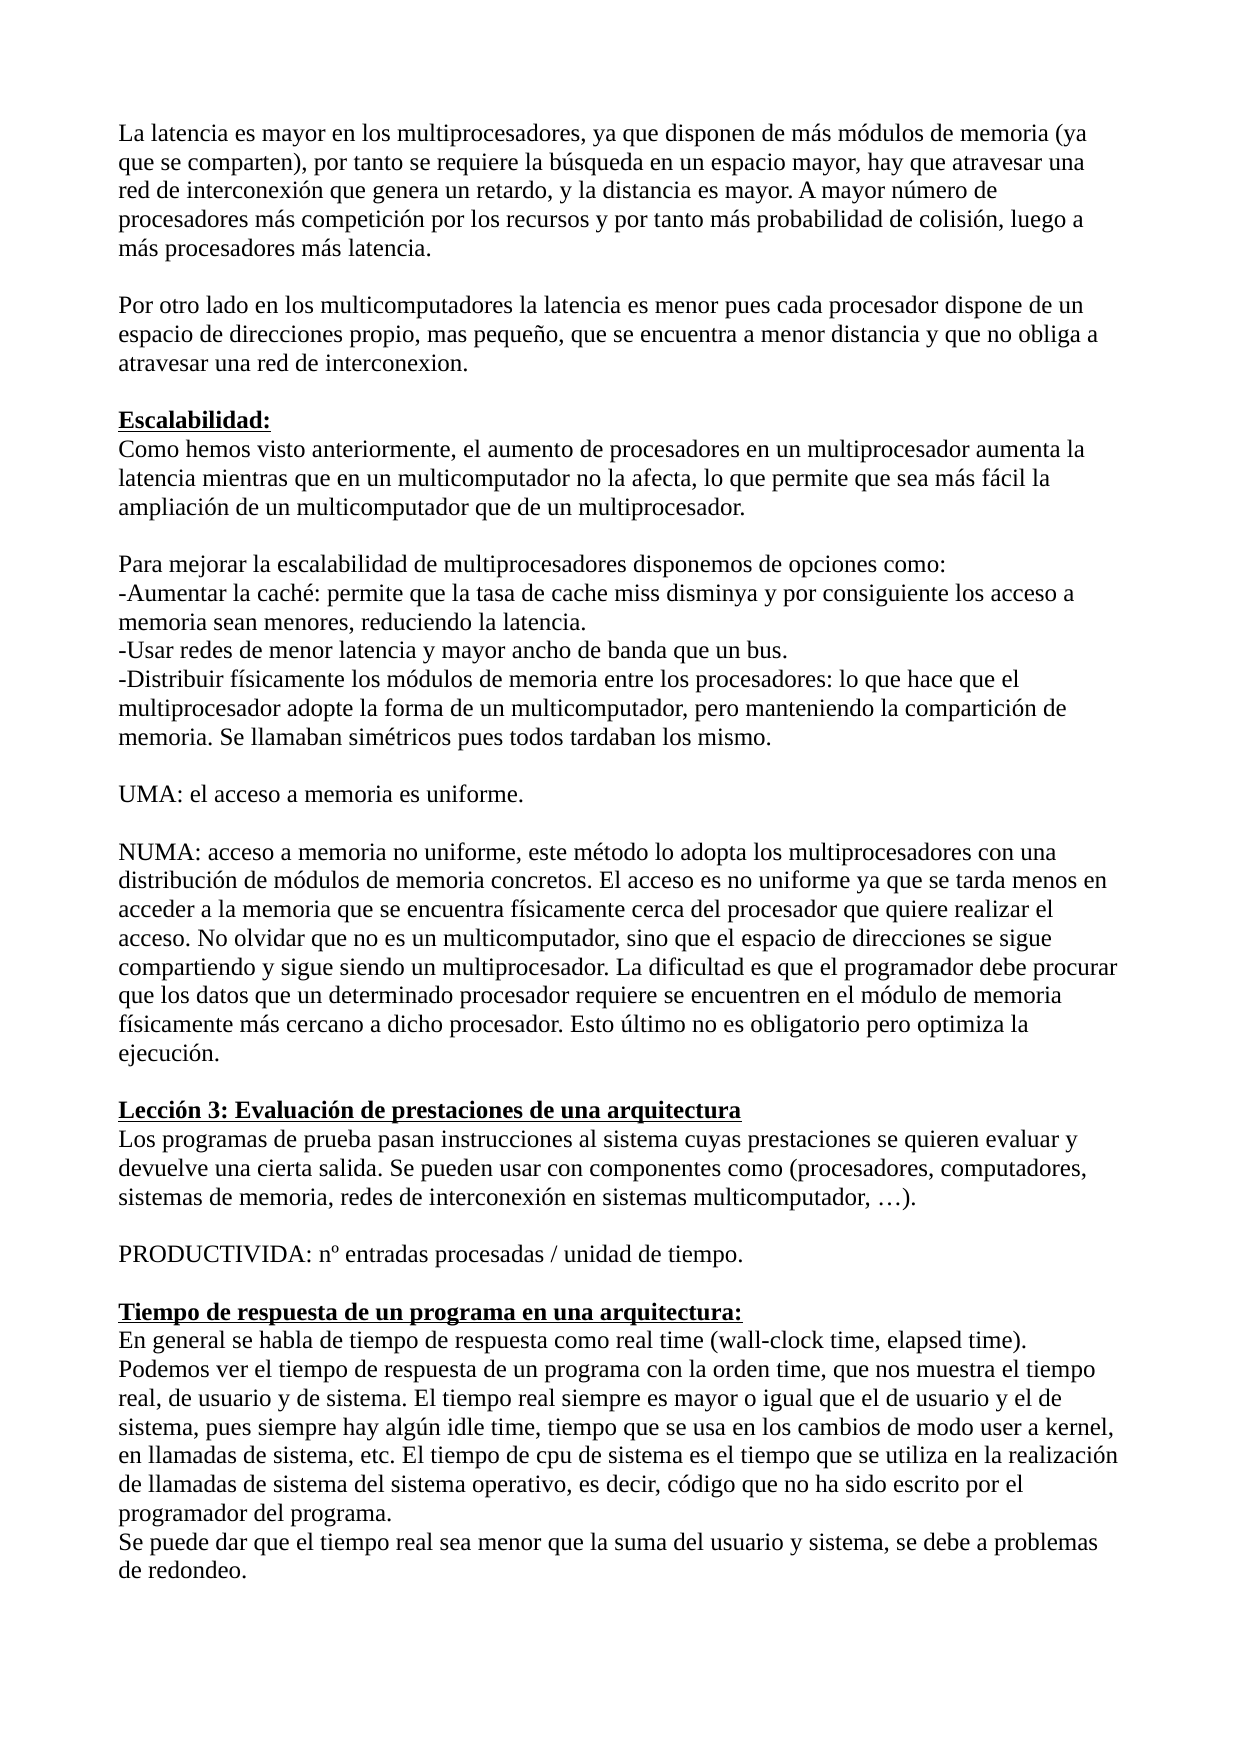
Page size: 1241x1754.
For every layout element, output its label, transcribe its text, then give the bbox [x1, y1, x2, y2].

text Por otro lado en los multicomputadores la latencia es menor pues cada procesador dispone de un espacio de direcciones propio, mas pequeño, que se encuentra a menor distancia y que no obliga a atravesar una red de interconexion. [118, 291, 1122, 377]
text La latencia es mayor en los multiprocesadores, ya que disponen de más módulos de memoria (ya que se comparten), por tanto se requiere la búsqueda en un espacio mayor, hay que atravesar una red de interconexión que genera un retardo, y la distancia es mayor. A mayor número de procesadores más competición por los recursos y por tanto más probabilidad de colisión, luego a más procesadores más latencia. [118, 118, 1122, 262]
text -Usar redes de menor latencia y mayor ancho de banda que un bus. [118, 636, 1122, 664]
text NUMA: acceso a memoria no uniforme, este método lo adopta los multiprocesadores con una distribución de módulos de memoria concretos. El acceso es no uniforme ya que se tarda menos en acceder a la memoria que se encuentra físicamente cerca del procesador que quiere realizar el acceso. No olvidar que no es un multicomputador, sino que el espacio de direcciones se sigue compartiendo y sigue siendo un multiprocesador. La dificultad es que el programador debe procurar que los datos que un determinado procesador requiere se encuentren en el módulo de memoria físicamente más cercano a dicho procesador. Esto último no es obligatorio pero optimiza la ejecución. [118, 837, 1122, 1067]
text Se puede dar que el tiempo real sea menor que la suma del usuario y sistema, se debe a problemas de redondeo. [118, 1527, 1122, 1584]
text PRODUCTIVIDA: nº entradas procesadas / unidad de tiempo. [118, 1239, 1122, 1268]
text -Aumentar la caché: permite que la tasa de cache miss disminya y por consiguiente los acceso a memoria sean menores, reduciendo la latencia. [118, 578, 1122, 636]
text Escalabilidad: [118, 406, 1122, 434]
text Para mejorar la escalabilidad de multiprocesadores disponemos de opciones como: [118, 549, 1122, 578]
text -Distribuir físicamente los módulos de memoria entre los procesadores: lo que hace que el multiprocesador adopte la forma de un multicomputador, pero manteniendo la compartición de memoria. Se llamaban simétricos pues todos tardaban los mismo. [118, 664, 1122, 751]
text UMA: el acceso a memoria es uniforme. [118, 779, 1122, 808]
text Los programas de prueba pasan instrucciones al sistema cuyas prestaciones se quieren evaluar y devuelve una cierta salida. Se pueden usar con componentes como (procesadores, computadores, sistemas de memoria, redes de interconexión en sistemas multicomputador, …). [118, 1124, 1122, 1211]
text En general se habla de tiempo de respuesta como real time (wall-clock time, elapsed time). Podemos ver el tiempo de respuesta de un programa con la orden time, que nos muestra el tiempo real, de usuario y de sistema. El tiempo real siempre es mayor o igual que el de usuario y el de sistema, pues siempre hay algún idle time, tiempo que se usa en los cambios de modo user a kernel, en llamadas de sistema, etc. El tiempo de cpu de sistema es el tiempo que se utiliza en la realización de llamadas de sistema del sistema operativo, es decir, código que no ha sido escrito por el programador del programa. [118, 1326, 1122, 1527]
text Como hemos visto anteriormente, el aumento de procesadores en un multiprocesador aumenta la latencia mientras que en un multicomputador no la afecta, lo que permite que sea más fácil la ampliación de un multicomputador que de un multiprocesador. [118, 434, 1122, 521]
text Tiempo de respuesta de un programa en una arquitectura: [118, 1297, 1122, 1326]
text Lección 3: Evaluación de prestaciones de una arquitectura [118, 1096, 1122, 1124]
